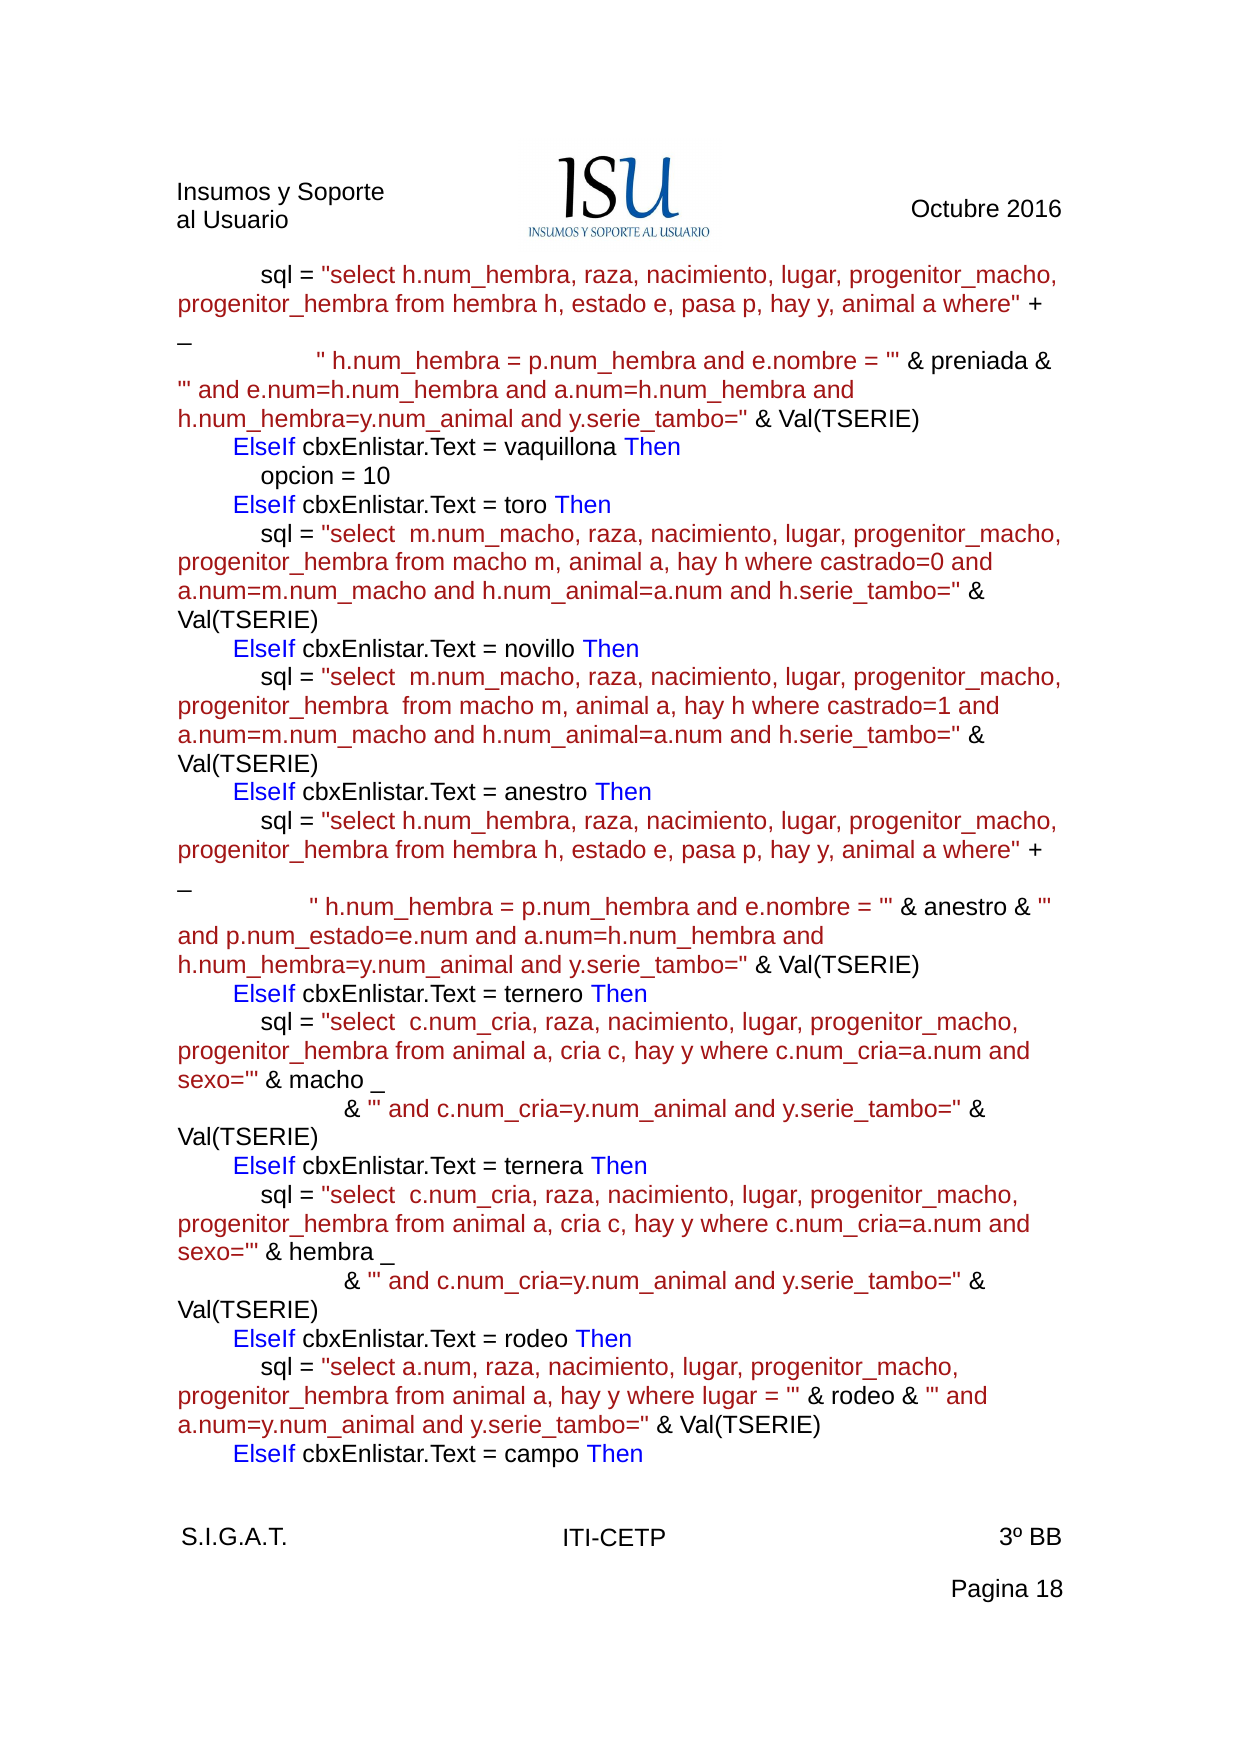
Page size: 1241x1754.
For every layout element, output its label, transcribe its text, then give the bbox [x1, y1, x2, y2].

text opcion = 10 [177, 461, 1063, 490]
text sql = "select m.num_macho, raza, nacimiento, lugar, progenitor_macho, progenitor_hembra from macho m, animal a, hay h where castrado=1 and a.num=m.num_macho and h.num_animal=a.num and h.serie_tambo=" & Val(TSERIE) [177, 662, 1063, 777]
text ElseIf cbxEnlistar.Text = rodeo Then [177, 1323, 1063, 1352]
text & "' and c.num_cria=y.num_animal and y.serie_tambo=" & Val(TSERIE) [177, 1093, 1063, 1151]
picture [517, 138, 723, 252]
text ElseIf cbxEnlistar.Text = anestro Then [177, 777, 1063, 806]
text sql = "select c.num_cria, raza, nacimiento, lugar, progenitor_macho, progenitor_hembra from animal a, cria c, hay y where c.num_cria=a.num and sexo='" & hembra _ [177, 1180, 1063, 1266]
text " h.num_hembra = p.num_hembra and e.nombre = '" & preniada & "' and e.num=h.num_hembra and a.num=h.num_hembra and h.num_hembra=y.num_animal and y.serie_tambo=" & Val(TSERIE) [177, 346, 1063, 432]
text sql = "select h.num_hembra, raza, nacimiento, lugar, progenitor_macho, progenitor_hembra from hembra h, estado e, pasa p, hay y, animal a where" + _ [177, 806, 1063, 892]
text & "' and c.num_cria=y.num_animal and y.serie_tambo=" & Val(TSERIE) [177, 1266, 1063, 1323]
text ElseIf cbxEnlistar.Text = ternero Then [177, 978, 1063, 1007]
text sql = "select h.num_hembra, raza, nacimiento, lugar, progenitor_macho, progenitor_hembra from hembra h, estado e, pasa p, hay y, animal a where" + _ [177, 260, 1063, 346]
text ElseIf cbxEnlistar.Text = campo Then [177, 1438, 1063, 1467]
text ElseIf cbxEnlistar.Text = vaquillona Then [177, 432, 1063, 461]
text sql = "select a.num, raza, nacimiento, lugar, progenitor_macho, progenitor_hembra from animal a, hay y where lugar = '" & rodeo & "' and a.num=y.num_animal and y.serie_tambo=" & Val(TSERIE) [177, 1352, 1063, 1438]
text sql = "select c.num_cria, raza, nacimiento, lugar, progenitor_macho, progenitor_hembra from animal a, cria c, hay y where c.num_cria=a.num and sexo='" & macho _ [177, 1007, 1063, 1093]
text ElseIf cbxEnlistar.Text = toro Then [177, 490, 1063, 518]
text ElseIf cbxEnlistar.Text = novillo Then [177, 633, 1063, 662]
text sql = "select m.num_macho, raza, nacimiento, lugar, progenitor_macho, progenitor_hembra from macho m, animal a, hay h where castrado=0 and a.num=m.num_macho and h.num_animal=a.num and h.serie_tambo=" & Val(TSERIE) [177, 518, 1063, 633]
text ElseIf cbxEnlistar.Text = ternera Then [177, 1151, 1063, 1180]
text " h.num_hembra = p.num_hembra and e.nombre = '" & anestro & "' and p.num_estado=e.num and a.num=h.num_hembra and h.num_hembra=y.num_animal and y.serie_tambo=" & Val(TSERIE) [177, 892, 1063, 978]
